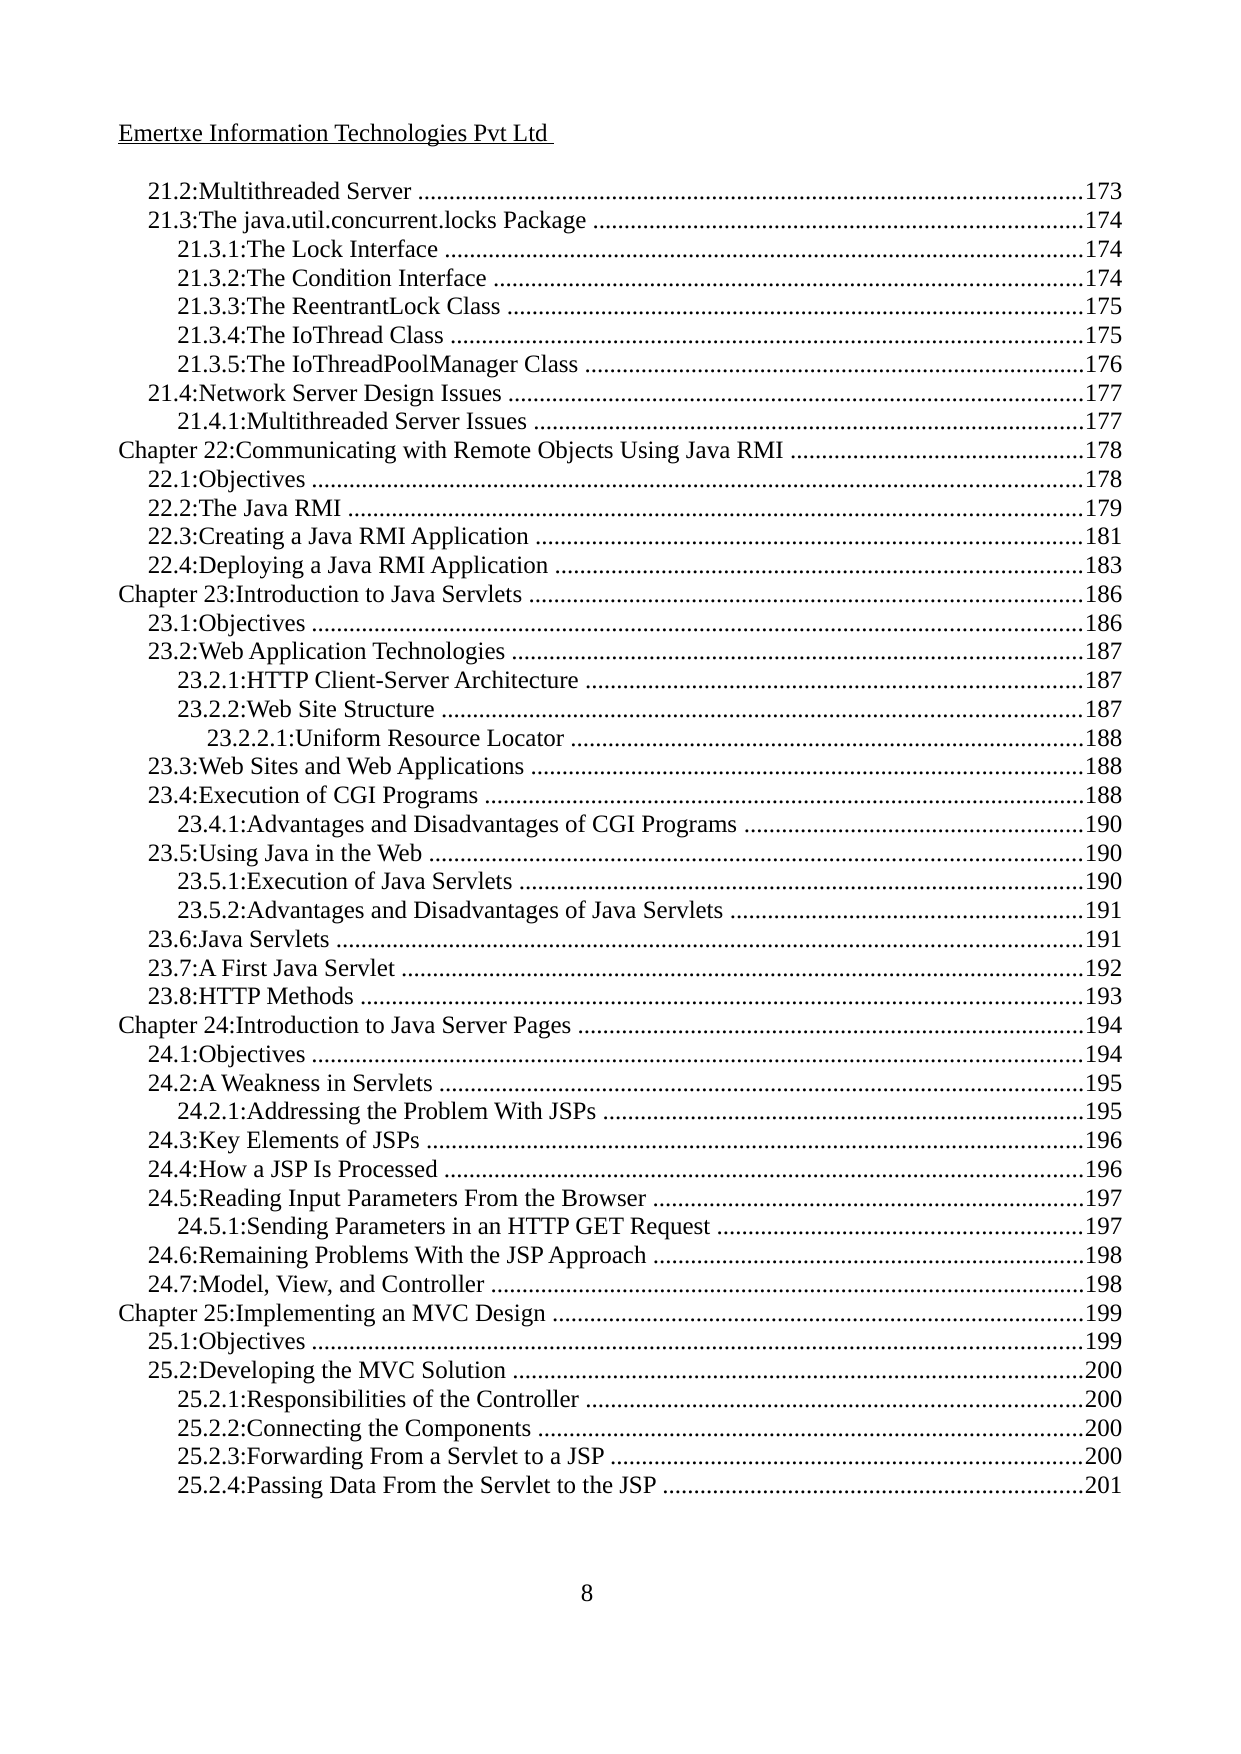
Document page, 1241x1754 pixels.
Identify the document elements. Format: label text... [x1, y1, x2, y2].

text 21.3.3:The ReentrantLock Class 175 [177, 291, 1122, 320]
text 21.2:Multithreaded Server 173 [148, 176, 1122, 205]
text 23.5:Using Java in the Web 190 [148, 838, 1122, 866]
text 25.2.1:Responsibilities of the Controller 200 [177, 1384, 1122, 1413]
text Chapter 22:Communicating with Remote Objects Using Java RMI 178 [118, 435, 1122, 464]
text 21.3.4:The IoThread Class 175 [177, 320, 1122, 349]
text 25.1:Objectives 199 [148, 1326, 1122, 1355]
text 25.2:Developing the MVC Solution 200 [148, 1355, 1122, 1384]
text 24.2.1:Addressing the Problem With JSPs 195 [177, 1096, 1122, 1125]
text 21.4:Network Server Design Issues 177 [148, 378, 1122, 406]
text 23.7:A First Java Servlet 192 [148, 953, 1122, 981]
text 24.3:Key Elements of JSPs 196 [148, 1125, 1122, 1154]
text 24.2:A Weakness in Servlets 195 [148, 1068, 1122, 1096]
text 23.4.1:Advantages and Disadvantages of CGI Programs 190 [177, 809, 1122, 838]
text 25.2.2:Connecting the Components 200 [177, 1413, 1122, 1441]
text 24.5.1:Sending Parameters in an HTTP GET Request 197 [177, 1211, 1122, 1240]
text 22.1:Objectives 178 [148, 464, 1122, 493]
text 24.6:Remaining Problems With the JSP Approach 198 [148, 1240, 1122, 1269]
text 23.8:HTTP Methods 193 [148, 981, 1122, 1010]
text 23.5.2:Advantages and Disadvantages of Java Servlets 191 [177, 895, 1122, 924]
text Chapter 24:Introduction to Java Server Pages 194 [118, 1010, 1122, 1039]
text 23.1:Objectives 186 [148, 608, 1122, 636]
text 24.4:How a JSP Is Processed 196 [148, 1154, 1122, 1183]
text 25.2.4:Passing Data From the Servlet to the JSP 201 [177, 1470, 1122, 1499]
text 21.3.5:The IoThreadPoolManager Class 176 [177, 349, 1122, 378]
text 23.3:Web Sites and Web Applications 188 [148, 751, 1122, 780]
text 23.2:Web Application Technologies 187 [148, 636, 1122, 665]
text 22.3:Creating a Java RMI Application 181 [148, 521, 1122, 550]
text Chapter 23:Introduction to Java Servlets 186 [118, 579, 1122, 608]
text 21.3.1:The Lock Interface 174 [177, 234, 1122, 263]
text 25.2.3:Forwarding From a Servlet to a JSP 200 [177, 1441, 1122, 1470]
text 22.2:The Java RMI 179 [148, 493, 1122, 521]
text 23.4:Execution of CGI Programs 188 [148, 780, 1122, 809]
text 23.5.1:Execution of Java Servlets 190 [177, 866, 1122, 895]
text 24.7:Model, View, and Controller 198 [148, 1269, 1122, 1298]
text 23.6:Java Servlets 191 [148, 924, 1122, 953]
text Chapter 25:Implementing an MVC Design 199 [118, 1298, 1122, 1326]
text 23.2.2.1:Uniform Resource Locator 188 [207, 723, 1122, 751]
text 24.1:Objectives 194 [148, 1039, 1122, 1068]
text 22.4:Deploying a Java RMI Application 183 [148, 550, 1122, 579]
text 21.3:The java.util.concurrent.locks Package 174 [148, 205, 1122, 234]
text 24.5:Reading Input Parameters From the Browser 197 [148, 1183, 1122, 1211]
text 21.4.1:Multithreaded Server Issues 177 [177, 406, 1122, 435]
text 23.2.1:HTTP Client-Server Architecture 187 [177, 665, 1122, 694]
text 23.2.2:Web Site Structure 187 [177, 694, 1122, 723]
text 21.3.2:The Condition Interface 174 [177, 263, 1122, 291]
